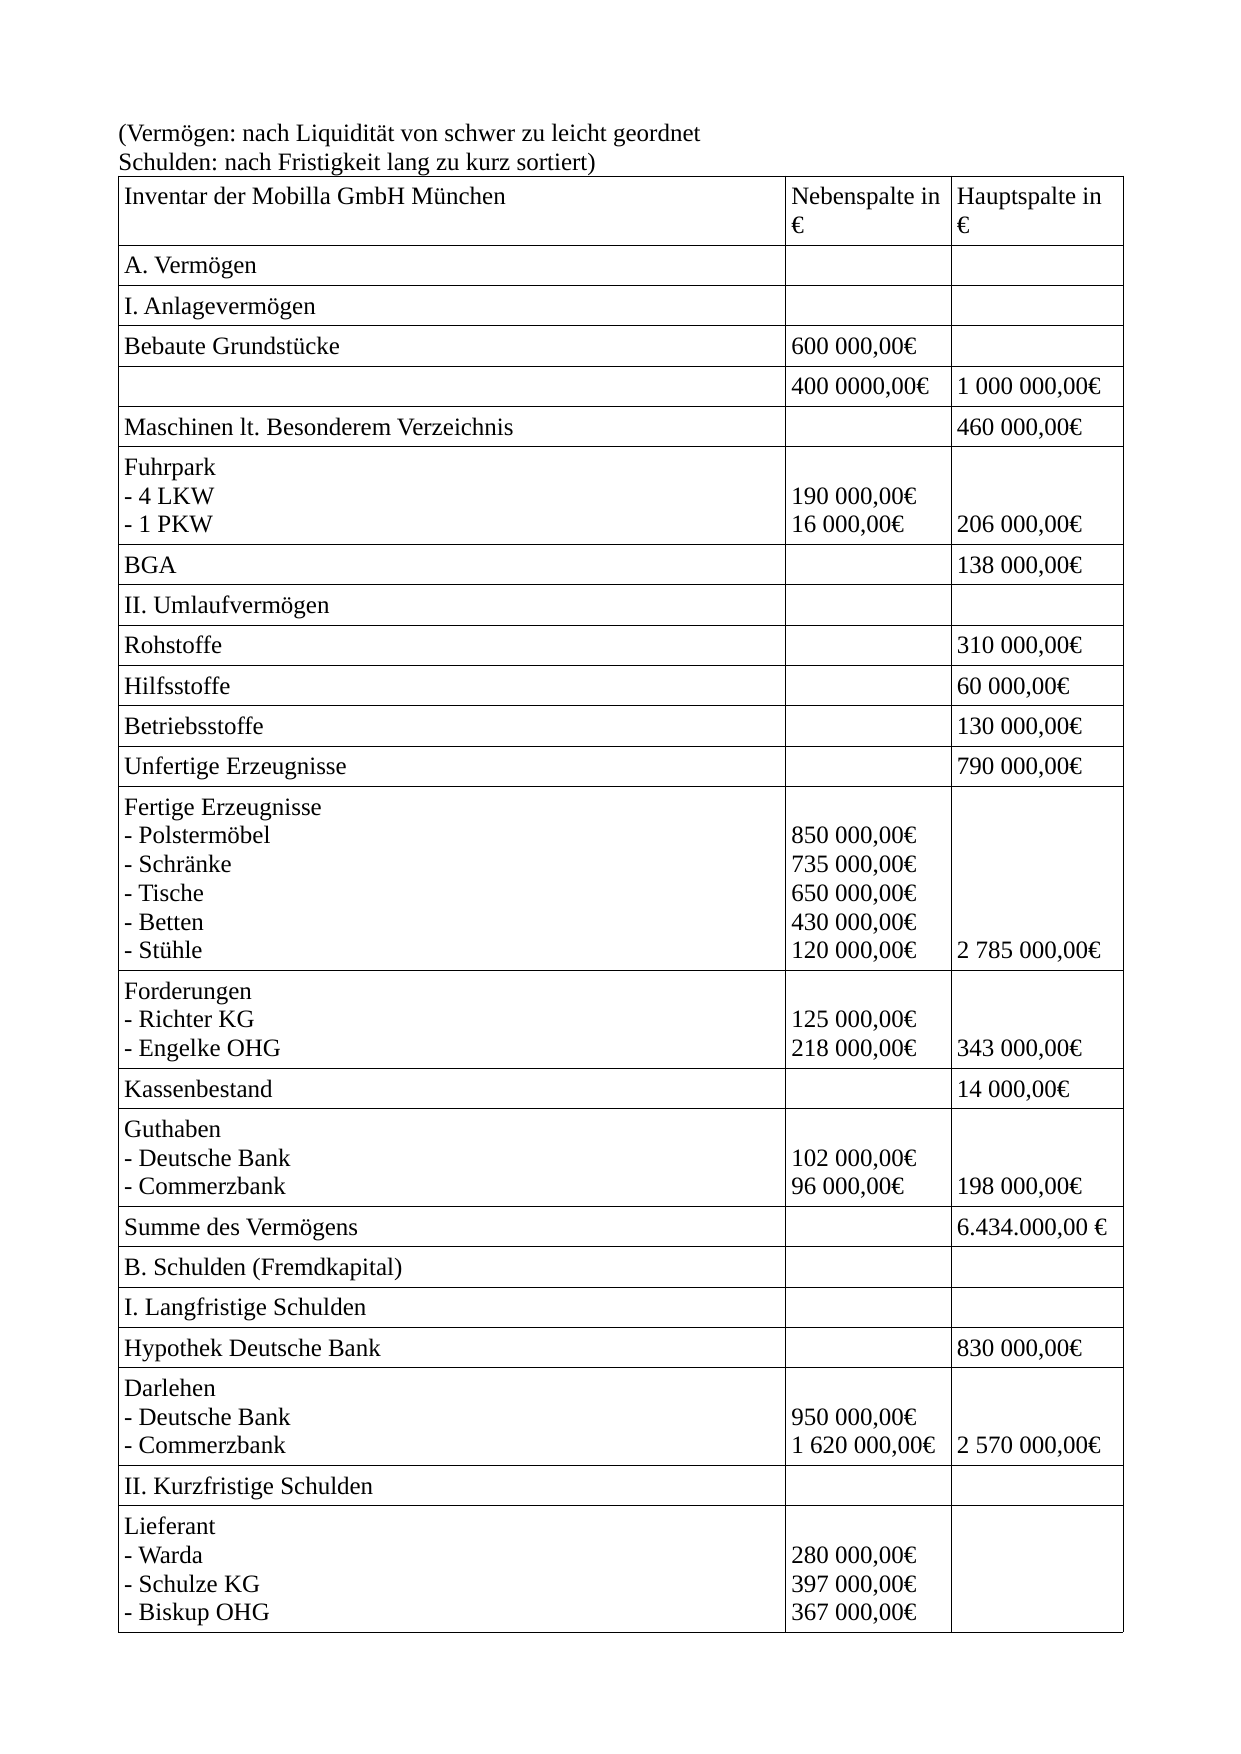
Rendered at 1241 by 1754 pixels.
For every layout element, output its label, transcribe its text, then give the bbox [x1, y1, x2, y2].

table_cell [952, 1288, 1123, 1327]
table_cell [952, 286, 1123, 325]
table_cell Kassenbestand [119, 1069, 785, 1108]
table_cell 343 000,00€ [952, 971, 1123, 1068]
table_cell 125 000,00€ 218 000,00€ [786, 971, 951, 1068]
table_cell Fertige Erzeugnisse - Polstermöbel - Schränke - Tische - Betten - Stühle [119, 787, 785, 970]
table_header Inventar der Mobilla GmbH München [119, 177, 785, 245]
table_cell [119, 367, 785, 406]
table_cell [952, 1247, 1123, 1287]
table_cell 60 000,00€ [952, 666, 1123, 705]
table_cell [786, 1069, 951, 1108]
table_cell Hilfsstoffe [119, 666, 785, 705]
table_header Hauptspalte in € [952, 177, 1123, 245]
table_cell 190 000,00€ 16 000,00€ [786, 447, 951, 544]
table_cell 790 000,00€ [952, 747, 1123, 786]
table_cell 206 000,00€ [952, 447, 1123, 544]
table_cell 2 570 000,00€ [952, 1368, 1123, 1465]
table_header Nebenspalte in € [786, 177, 951, 245]
table_cell [786, 626, 951, 665]
text Schulden: nach Fristigkeit lang zu kurz sortiert) [118, 147, 1122, 176]
table_cell Forderungen - Richter KG - Engelke OHG [119, 971, 785, 1068]
table_cell [952, 1466, 1123, 1505]
table_cell [786, 1328, 951, 1367]
table_cell B. Schulden (Fremdkapital) [119, 1247, 785, 1287]
table_cell Hypothek Deutsche Bank [119, 1328, 785, 1367]
table_cell [952, 585, 1123, 625]
table_cell [786, 1288, 951, 1327]
table_cell [786, 545, 951, 584]
table_cell [786, 246, 951, 285]
table_cell Maschinen lt. Besonderem Verzeichnis [119, 407, 785, 446]
table_cell Lieferant - Warda - Schulze KG - Biskup OHG [119, 1506, 785, 1632]
table_cell II. Umlaufvermögen [119, 585, 785, 625]
table_cell 280 000,00€ 397 000,00€ 367 000,00€ [786, 1506, 951, 1632]
table_cell A. Vermögen [119, 246, 785, 285]
table_cell 950 000,00€ 1 620 000,00€ [786, 1368, 951, 1465]
table_cell Summe des Vermögens [119, 1207, 785, 1246]
table_cell 14 000,00€ [952, 1069, 1123, 1108]
table_cell [786, 286, 951, 325]
table_cell Unfertige Erzeugnisse [119, 747, 785, 786]
table_cell Bebaute Grundstücke [119, 326, 785, 366]
table_cell 1 000 000,00€ [952, 367, 1123, 406]
table_cell [786, 407, 951, 446]
table_cell Darlehen - Deutsche Bank - Commerzbank [119, 1368, 785, 1465]
table_cell I. Anlagevermögen [119, 286, 785, 325]
table_cell I. Langfristige Schulden [119, 1288, 785, 1327]
table_cell [952, 246, 1123, 285]
table_cell [952, 1506, 1123, 1632]
table_cell Betriebsstoffe [119, 706, 785, 746]
table_cell 6.434.000,00 € [952, 1207, 1123, 1246]
table_cell [786, 747, 951, 786]
table_cell [786, 1247, 951, 1287]
table_cell [786, 585, 951, 625]
table_cell 830 000,00€ [952, 1328, 1123, 1367]
table_cell II. Kurzfristige Schulden [119, 1466, 785, 1505]
table_cell 400 0000,00€ [786, 367, 951, 406]
table_cell 850 000,00€ 735 000,00€ 650 000,00€ 430 000,00€ 120 000,00€ [786, 787, 951, 970]
table_cell [786, 666, 951, 705]
table_cell 310 000,00€ [952, 626, 1123, 665]
table_cell 102 000,00€ 96 000,00€ [786, 1109, 951, 1206]
table_cell 138 000,00€ [952, 545, 1123, 584]
table_cell Guthaben - Deutsche Bank - Commerzbank [119, 1109, 785, 1206]
table_cell Rohstoffe [119, 626, 785, 665]
table_cell 2 785 000,00€ [952, 787, 1123, 970]
table_cell [952, 326, 1123, 366]
text (Vermögen: nach Liquidität von schwer zu leicht geordnet [118, 118, 1122, 147]
table_cell 198 000,00€ [952, 1109, 1123, 1206]
table_cell 600 000,00€ [786, 326, 951, 366]
table_cell Fuhrpark - 4 LKW - 1 PKW [119, 447, 785, 544]
table_cell BGA [119, 545, 785, 584]
table_cell [786, 1207, 951, 1246]
table_cell [786, 706, 951, 746]
table_cell 130 000,00€ [952, 706, 1123, 746]
table_cell [786, 1466, 951, 1505]
table_cell 460 000,00€ [952, 407, 1123, 446]
